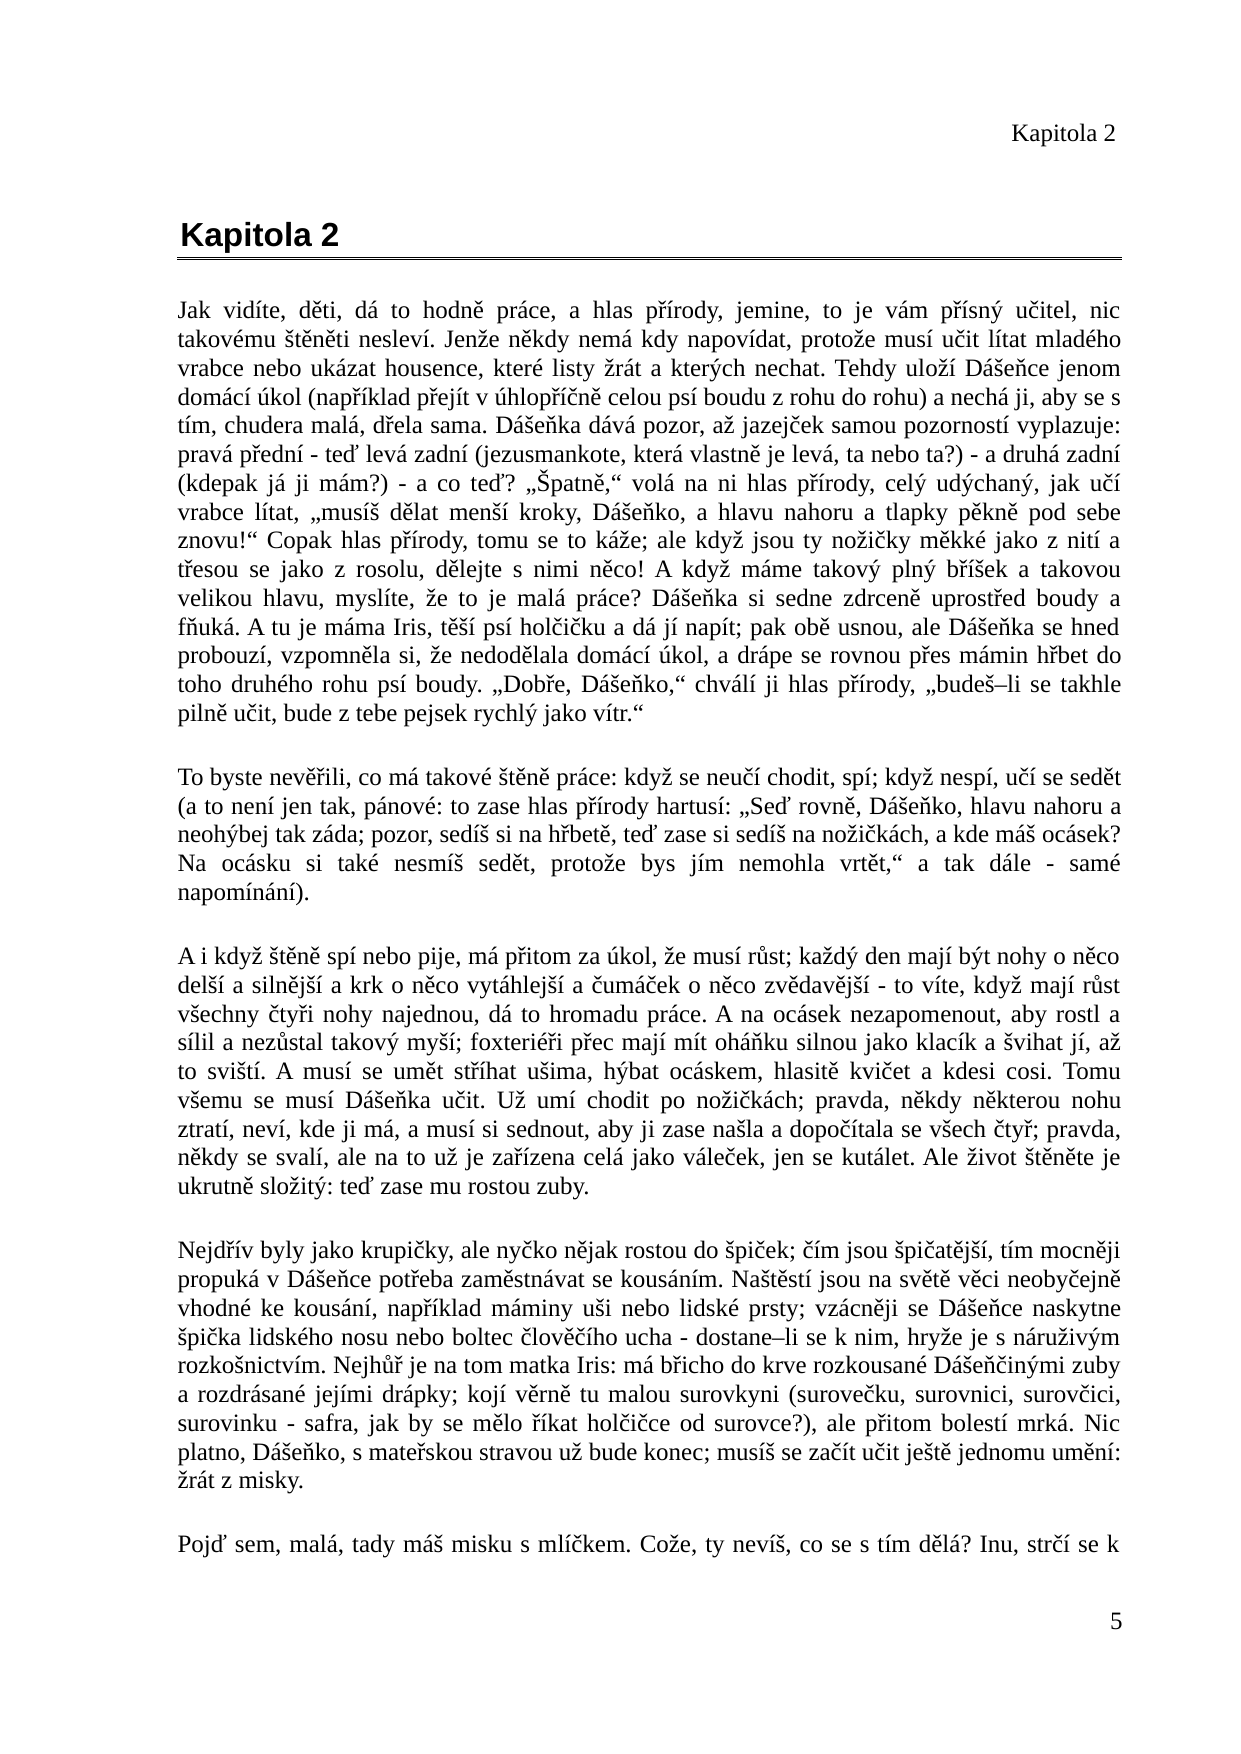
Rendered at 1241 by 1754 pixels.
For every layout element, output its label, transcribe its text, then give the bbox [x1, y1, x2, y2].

text Jak vidíte, děti, dá to hodně práce, a hlas přírody, jemine, to je vám přísný učitel, nic takovému štěněti nesleví. Jenže někdy nemá kdy napovídat, protože musí učit lítat mladého vrabce nebo ukázat housence, které listy žrát a kterých nechat. Tehdy uloží Dášeňce jenom domácí úkol (například přejít v úhlopříčně celou psí boudu z rohu do rohu) a nechá ji, aby se s tím, chudera malá, dřela sama. Dášeňka dává pozor, až jazejček samou pozorností vyplazuje: pravá přední - teď levá zadní (jezusmankote, která vlastně je levá, ta nebo ta?) - a druhá zadní (kdepak já ji mám?) - a co teď? „Špatně,“ volá na ni hlas přírody, celý udýchaný, jak učí vrabce lítat, „musíš dělat menší kroky, Dášeňko, a hlavu nahoru a tlapky pěkně pod sebe znovu!“ Copak hlas přírody, tomu se to káže; ale když jsou ty nožičky měkké jako z nití a třesou se jako z rosolu, dělejte s nimi něco! A když máme takový plný bříšek a takovou velikou hlavu, myslíte, že to je malá práce? Dášeňka si sedne zdrceně uprostřed boudy a fňuká. A tu je máma Iris, těší psí holčičku a dá jí napít; pak obě usnou, ale Dášeňka se hned probouzí, vzpomněla si, že nedodělala domácí úkol, a drápe se rovnou přes mámin hřbet do toho druhého rohu psí boudy. „Dobře, Dášeňko,“ chválí ji hlas přírody, „budeš–li se takhle pilně učit, bude z tebe pejsek rychlý jako vítr.“ [177, 295, 1122, 727]
text A i když štěně spí nebo pije, má přitom za úkol, že musí růst; každý den mají být nohy o něco delší a silnější a krk o něco vytáhlejší a čumáček o něco zvědavější - to víte, když mají růst všechny čtyři nohy najednou, dá to hromadu práce. A na ocásek nezapomenout, aby rostl a sílil a nezůstal takový myší; foxteriéři přec mají mít oháňku silnou jako klacík a švihat jí, až to sviští. A musí se umět stříhat ušima, hýbat ocáskem, hlasitě kvičet a kdesi cosi. Tomu všemu se musí Dášeňka učit. Už umí chodit po nožičkách; pravda, někdy některou nohu ztratí, neví, kde ji má, a musí si sednout, aby ji zase našla a dopočítala se všech čtyř; pravda, někdy se svalí, ale na to už je zařízena celá jako váleček, jen se kutálet. Ale život štěněte je ukrutně složitý: teď zase mu rostou zuby. [177, 941, 1122, 1200]
text Pojď sem, malá, tady máš misku s mlíčkem. Cože, ty nevíš, co se s tím dělá? Inu, strčí se k [177, 1529, 1122, 1558]
subtitle Kapitola 2 [177, 212, 1122, 257]
text Nejdřív byly jako krupičky, ale nyčko nějak rostou do špiček; čím jsou špičatější, tím mocněji propuká v Dášeňce potřeba zaměstnávat se kousáním. Naštěstí jsou na světě věci neobyčejně vhodné ke kousání, například máminy uši nebo lidské prsty; vzácněji se Dášeňce naskytne špička lidského nosu nebo boltec člověčího ucha - dostane–li se k nim, hryže je s náruživým rozkošnictvím. Nejhůř je na tom matka Iris: má břicho do krve rozkousané Dášeňčinými zuby a rozdrásané jejími drápky; kojí věrně tu malou surovkyni (surovečku, surovnici, surovčici, surovinku - safra, jak by se mělo říkat holčičce od surovce?), ale přitom bolestí mrká. Nic platno, Dášeňko, s mateřskou stravou už bude konec; musíš se začít učit ještě jednomu umění: žrát z misky. [177, 1235, 1122, 1494]
text To byste nevěřili, co má takové štěně práce: když se neučí chodit, spí; když nespí, učí se sedět (a to není jen tak, pánové: to zase hlas přírody hartusí: „Seď rovně, Dášeňko, hlavu nahoru a neohýbej tak záda; pozor, sedíš si na hřbetě, teď zase si sedíš na nožičkách, a kde máš ocásek? Na ocásku si také nesmíš sedět, protože bys jím nemohla vrtět,“ a tak dále - samé napomínání). [177, 762, 1122, 906]
